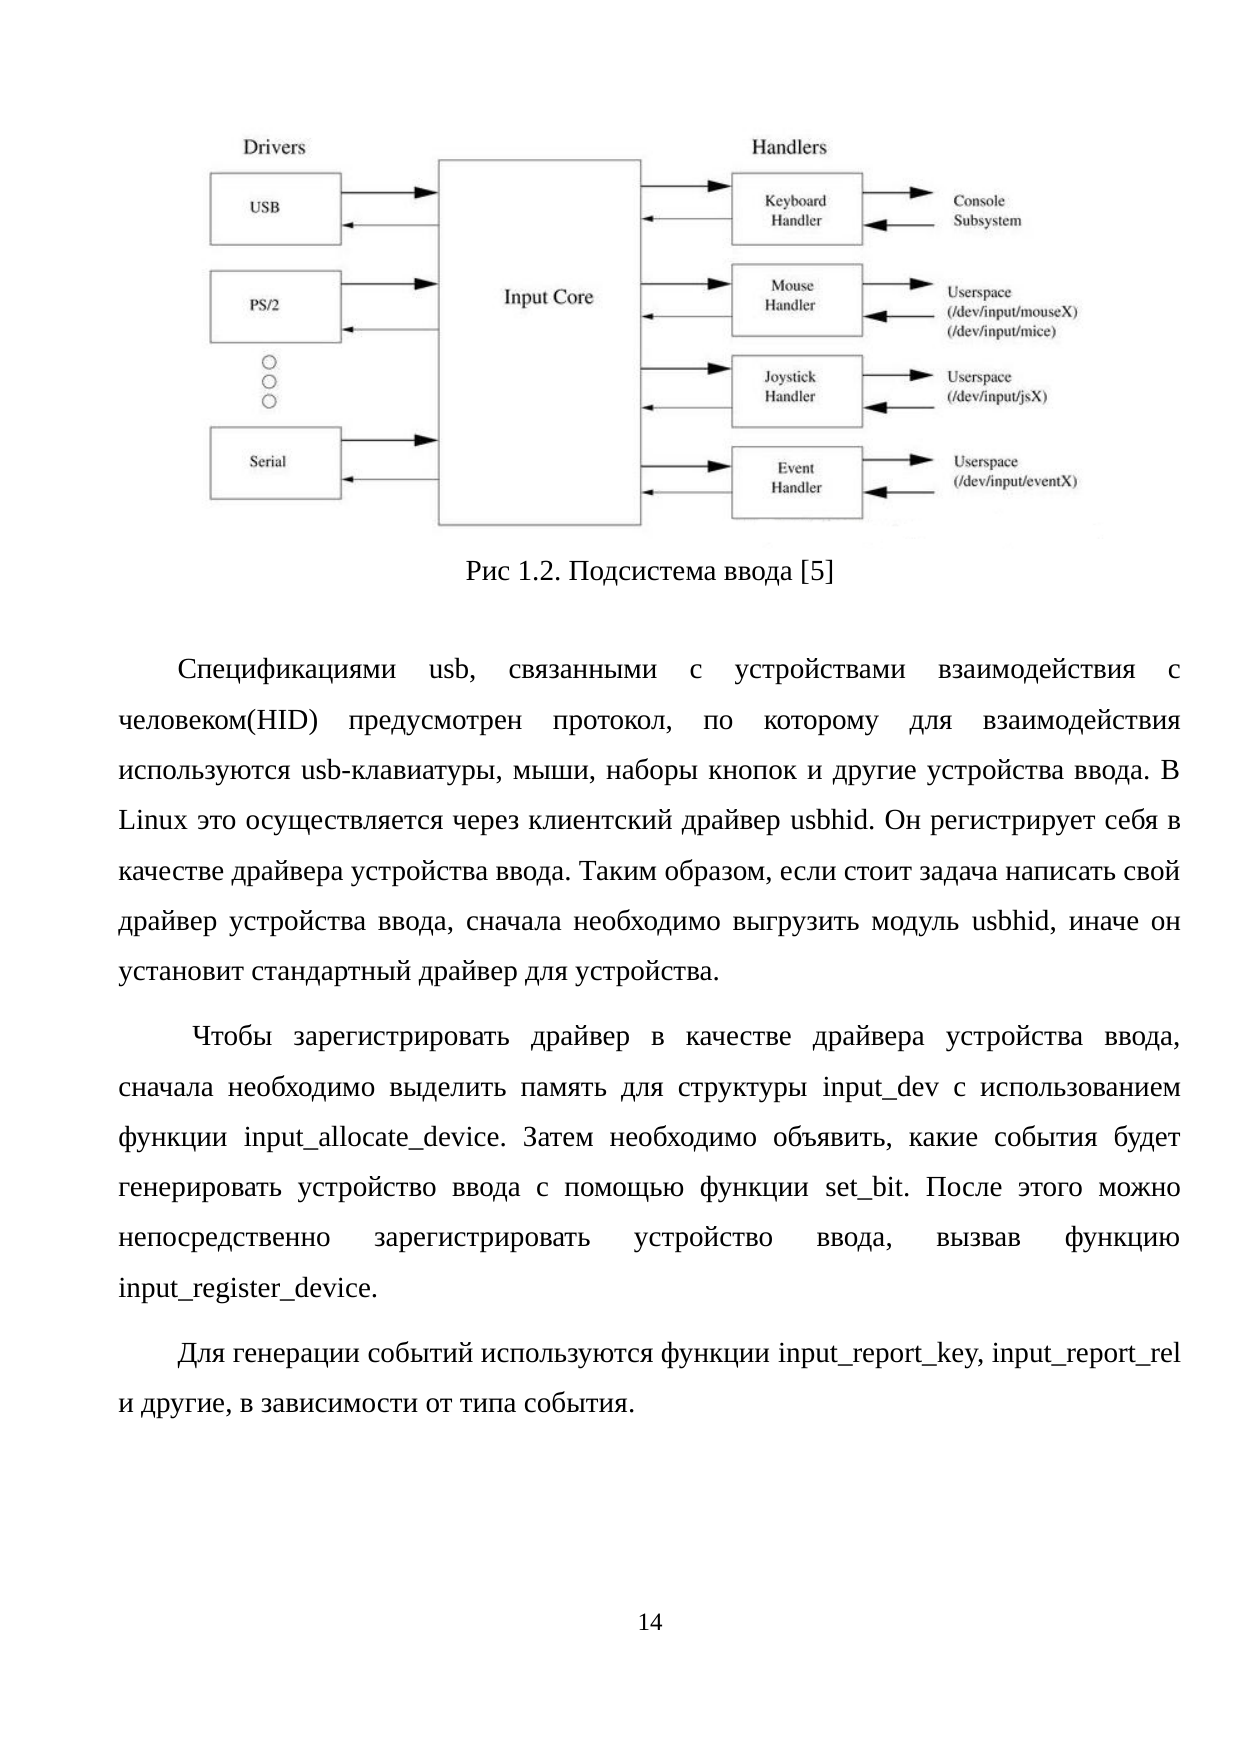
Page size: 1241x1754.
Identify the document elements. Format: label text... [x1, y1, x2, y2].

text Для генерации событий используются функции input_report_key, input_report_rel и другие, в зависимости от типа события. [118, 1335, 1181, 1419]
table_header Рис 1.2. Подсистема ввода [5] [118, 118, 1181, 587]
picture [182, 118, 1117, 554]
text Чтобы зарегистрировать драйвер в качестве драйвера устройства ввода, сначала необходимо выделить память для структуры input_dev с использованием функции input_allocate_device. Затем необходимо объявить, какие события будет генерировать устройство ввода с помощью функции set_bit. После этого можно непосредственно зарегистрировать устройство ввода, вызвав функцию input_register_device. [118, 1018, 1181, 1303]
text Спецификациями usb, связанными с устройствами взаимодействия с человеком(HID) предусмотрен протокол, по которому для взаимодействия используются usb-клавиатуры, мыши, наборы кнопок и другие устройства ввода. В Linux это осуществляется через клиентский драйвер usbhid. Он регистрирует себя в качестве драйвера устройства ввода. Таким образом, если стоит задача написать свой драйвер устройства ввода, сначала необходимо выгрузить модуль usbhid, иначе он установит стандартный драйвер для устройства. [118, 652, 1181, 987]
